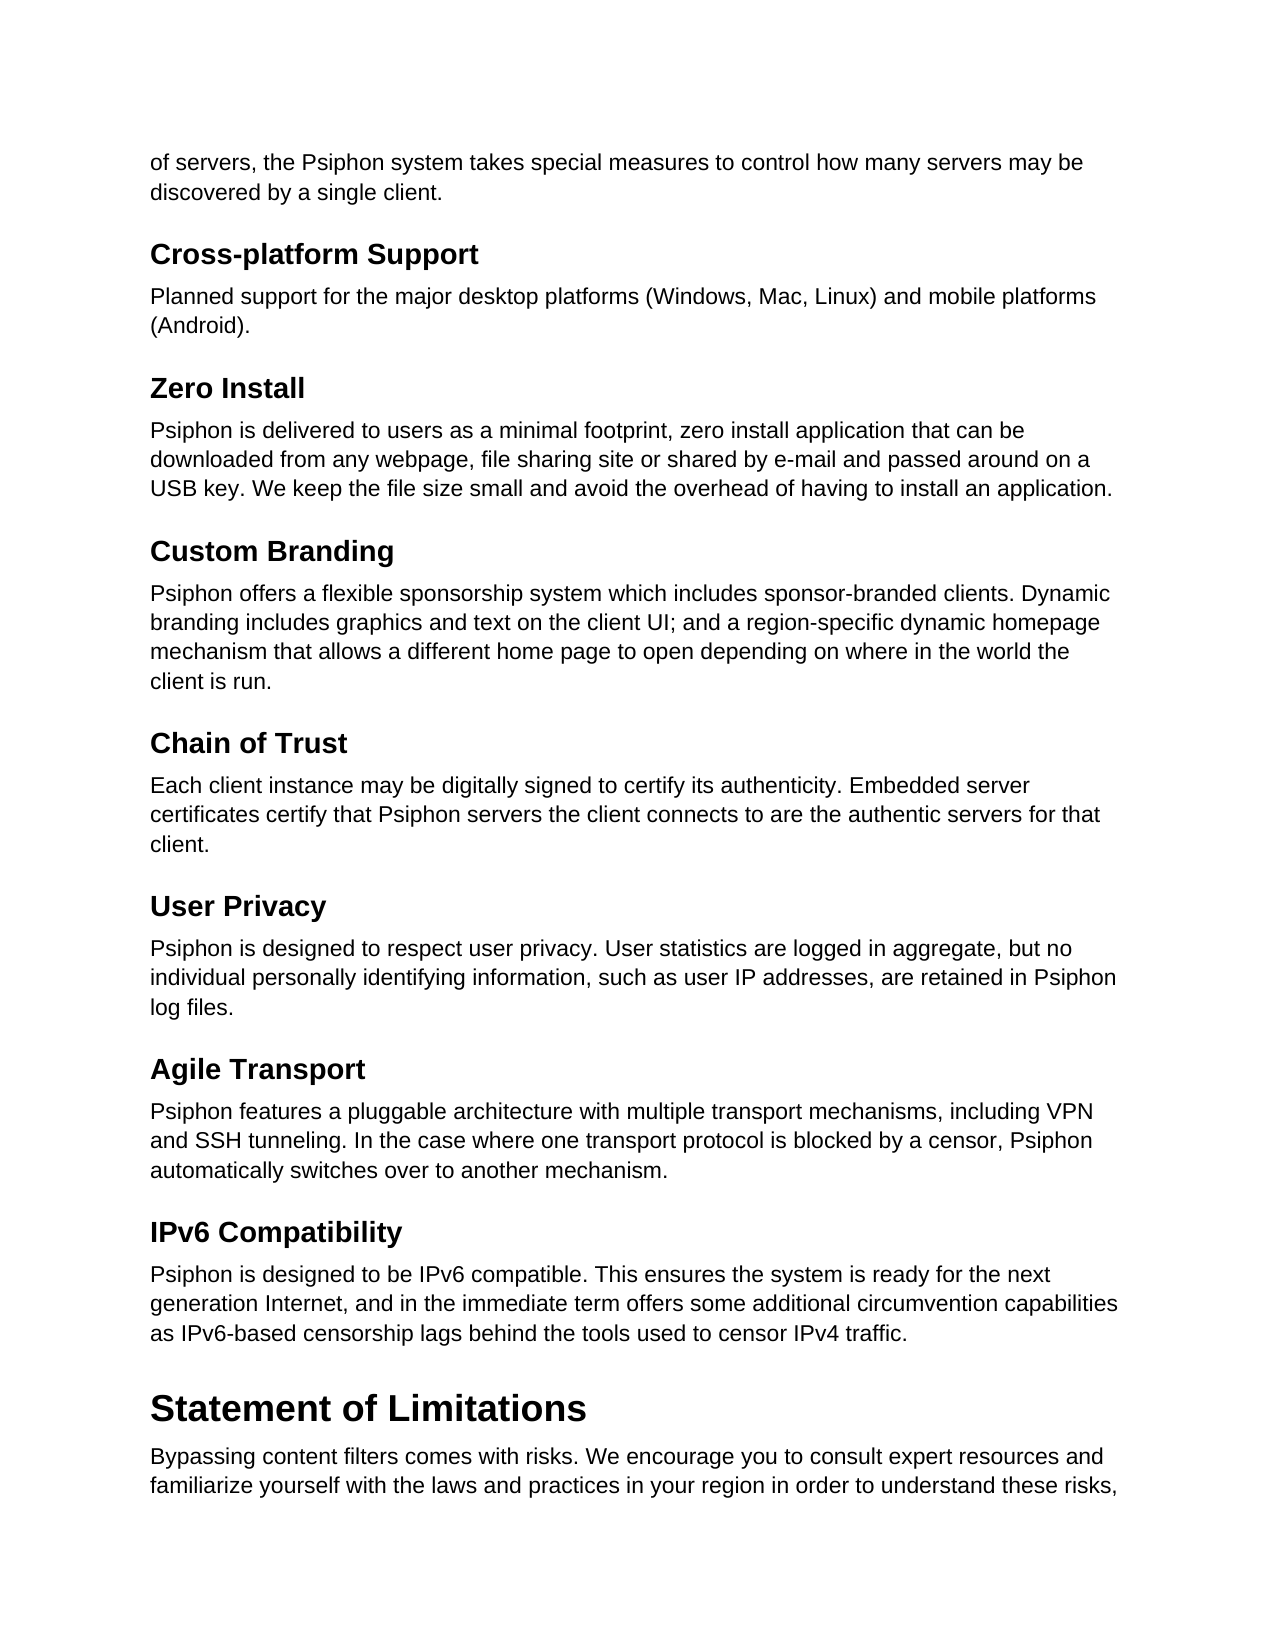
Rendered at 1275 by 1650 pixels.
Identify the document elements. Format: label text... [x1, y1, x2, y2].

subtitle User Privacy [150, 890, 1125, 923]
subtitle Statement of Limitations [150, 1387, 1125, 1429]
subtitle IPv6 Compatibility [150, 1216, 1125, 1249]
text Planned support for the major desktop platforms (Windows, Mac, Linux) and mobile platforms (Android). [150, 284, 1125, 339]
text Psiphon features a pluggable architecture with multiple transport mechanisms, including VPN and SSH tunneling. In the case where one transport protocol is blocked by a censor, Psiphon automatically switches over to another mechanism. [150, 1099, 1125, 1183]
text of servers, the Psiphon system takes special measures to control how many servers may be discovered by a single client. [150, 150, 1125, 205]
text Psiphon is designed to be IPv6 compatible. This ensures the system is ready for the next generation Internet, and in the immediate term offers some additional circumvention capabilities as IPv6-based censorship lags behind the tools used to censor IPv4 traffic. [150, 1262, 1125, 1346]
subtitle Zero Install [150, 372, 1125, 404]
text Psiphon is delivered to users as a minimal footprint, zero install application that can be downloaded from any webpage, file sharing site or shared by e-mail and passed around on a USB key. We keep the file size small and avoid the overhead of having to install an application. [150, 417, 1125, 502]
subtitle Chain of Trust [150, 727, 1125, 759]
subtitle Cross-platform Support [150, 238, 1125, 271]
text Bypassing content filters comes with risks. We encourage you to consult expert resources and familiarize yourself with the laws and practices in your region in order to understand these risks, [150, 1444, 1125, 1499]
subtitle Agile Transport [150, 1053, 1125, 1086]
text Psiphon is designed to respect user privacy. User statistics are logged in aggregate, but no individual personally identifying information, such as user IP addresses, are retained in Psiphon log files. [150, 936, 1125, 1020]
text Each client instance may be digitally signed to certify its authenticity. Embedded server certificates certify that Psiphon servers the client connects to are the authentic servers for that client. [150, 773, 1125, 857]
text Psiphon offers a flexible sponsorship system which includes sponsor-branded clients. Dynamic branding includes graphics and text on the client UI; and a region-specific dynamic homepage mechanism that allows a different home page to open depending on where in the world the client is run. [150, 580, 1125, 694]
subtitle Custom Branding [150, 534, 1125, 567]
